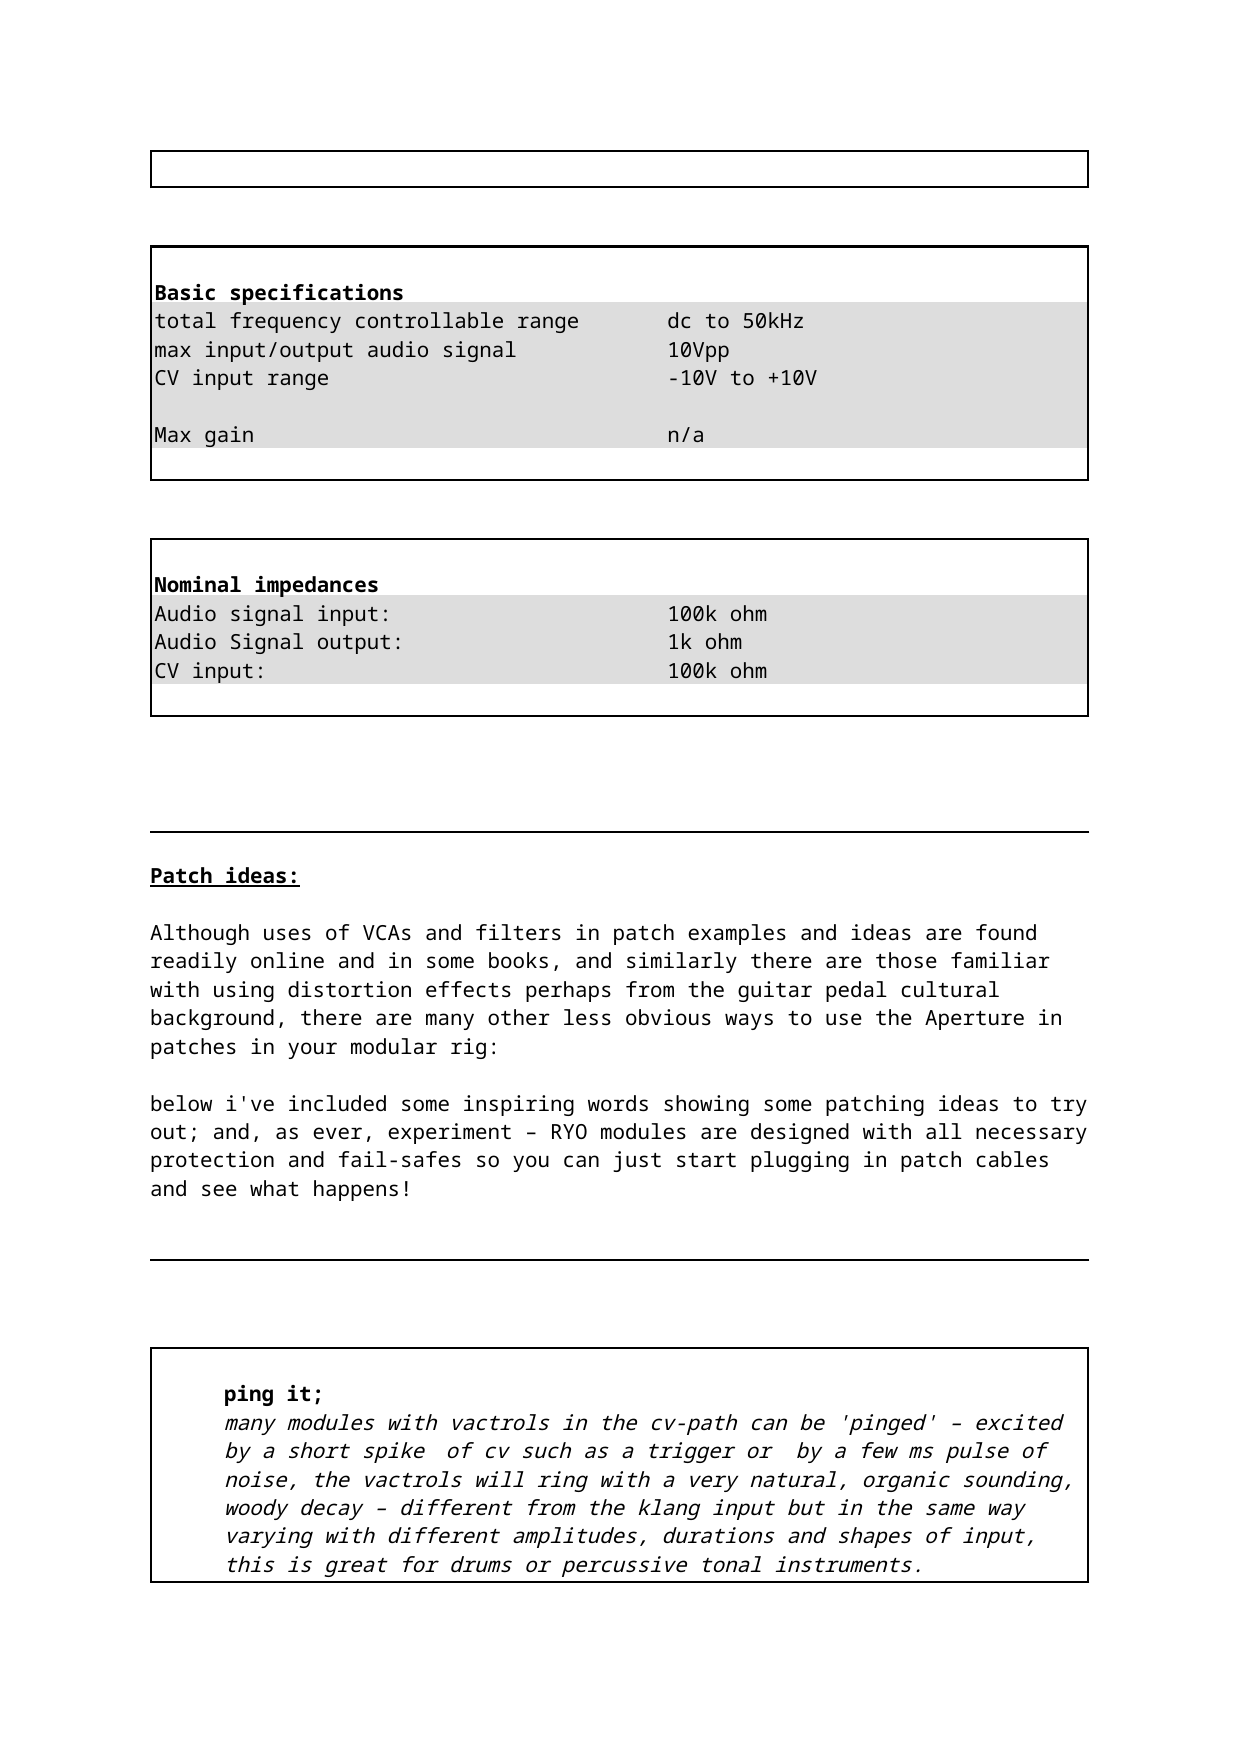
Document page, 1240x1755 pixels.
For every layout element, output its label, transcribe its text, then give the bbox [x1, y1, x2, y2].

text Max gain n/a [152, 416, 1087, 448]
text ping it; [152, 1375, 1087, 1404]
text Basic specifications [152, 274, 1087, 302]
text Although uses of VCAs and filters in patch examples and ideas are found readily online and in some books, and similarly there are those familiar with using distortion effects perhaps from the guitar pedal cultural background, there are many other less obvious ways to use the Aperture in patches in your modular rig: [150, 918, 1089, 1060]
text CV input range -10V to +10V [152, 359, 1087, 387]
text Audio signal input: 100k ohm Audio Signal output: 1k ohm [152, 595, 1087, 652]
text Nominal impedances [152, 566, 1087, 595]
text CV input: 100k ohm [152, 652, 1087, 684]
text many modules with vactrols in the cv-path can be 'pinged' – excited by a short spike of cv such as a trigger or by a few ms pulse of noise, the vactrols will ring with a very natural, organic sounding, woody decay – different from the klang input but in the same way varying with different amplitudes, durations and shapes of input, this is great for drums or percussive tonal instruments. [152, 1404, 1087, 1581]
text Patch ideas: [150, 861, 1089, 890]
text total frequency controllable range dc to 50kHz [152, 302, 1087, 331]
text max input/output audio signal 10Vpp [152, 331, 1087, 359]
text below i've included some inspiring words showing some patching ideas to try out; and, as ever, experiment – RYO modules are designed with all necessary protection and fail-safes so you can just start plugging in patch cables and see what happens! [150, 1089, 1089, 1202]
